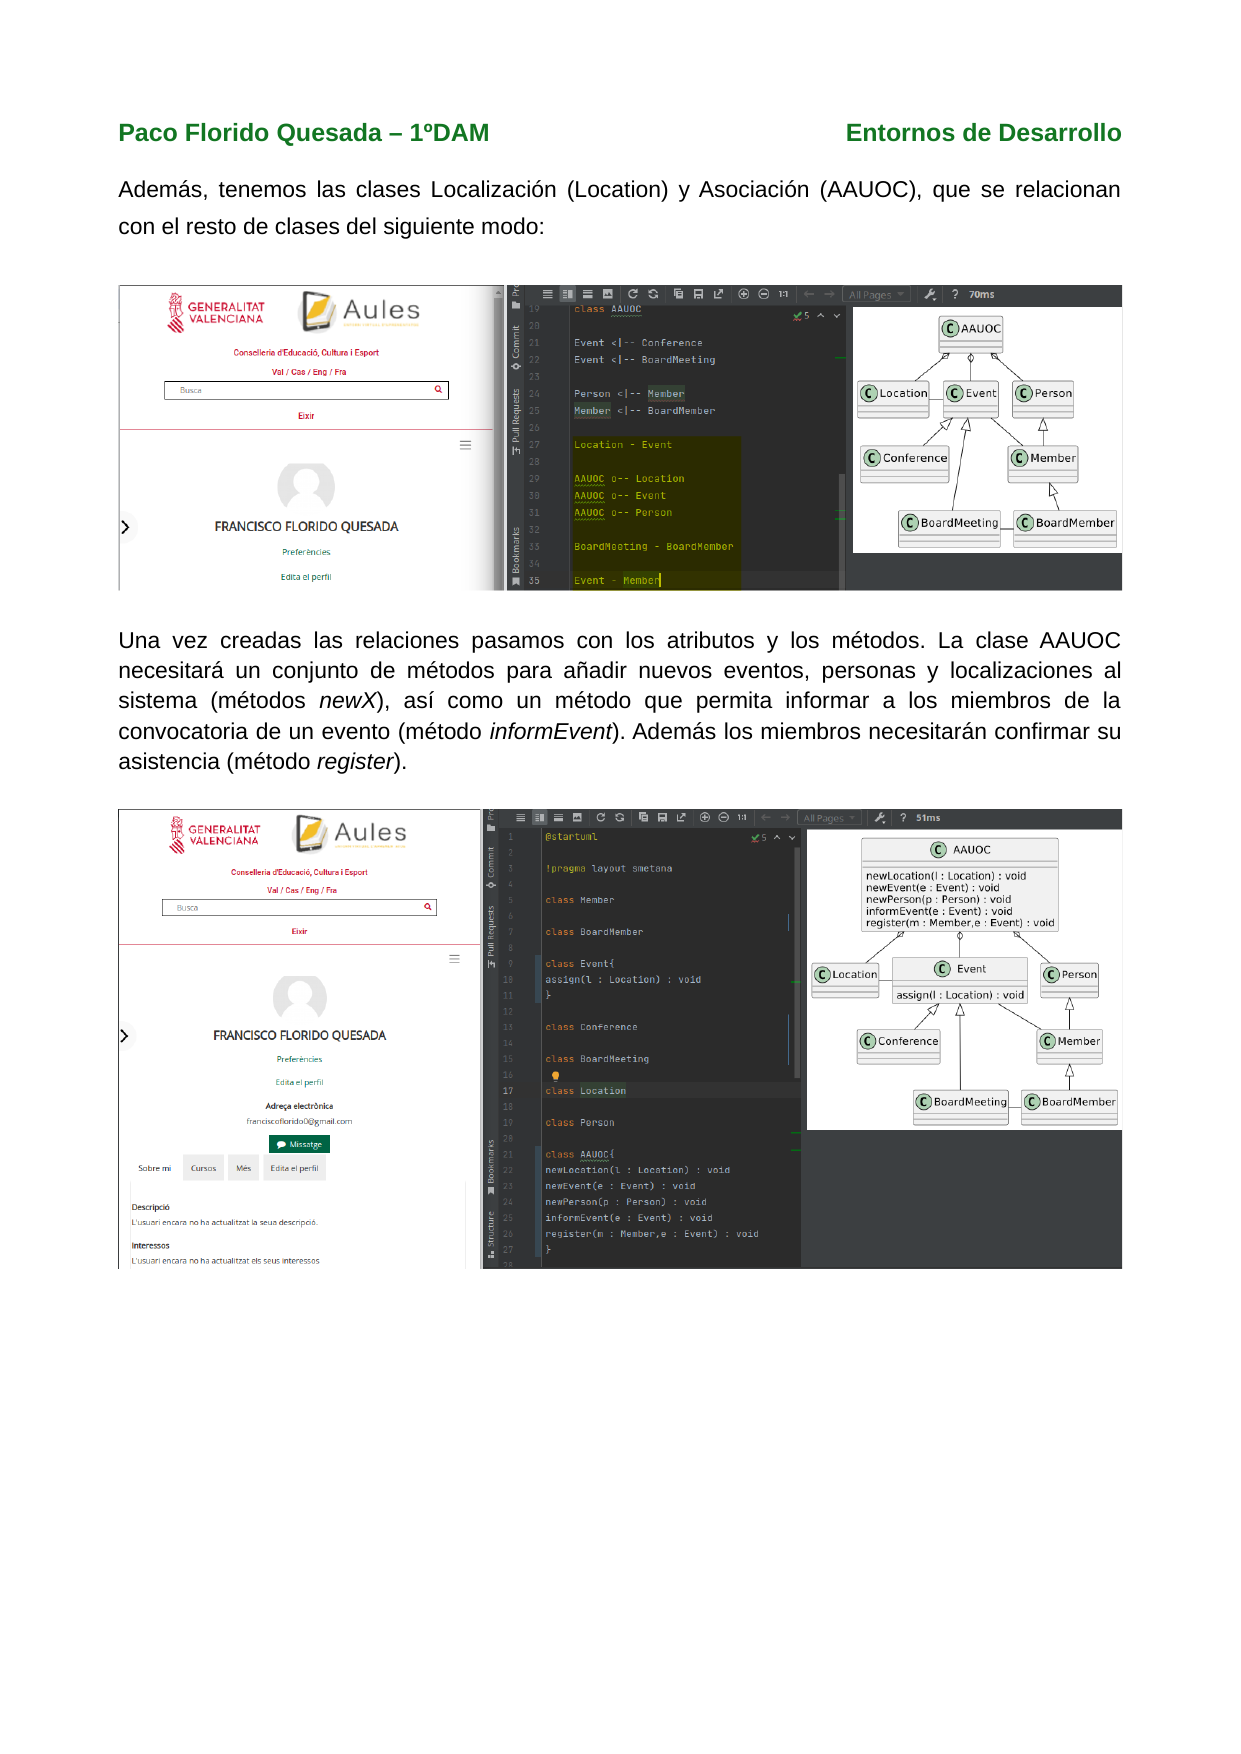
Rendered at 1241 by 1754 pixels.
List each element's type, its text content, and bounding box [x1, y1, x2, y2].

text Además, tenemos las clases Localización (Location) y Asociación (AAUOC), que se relacionan con el resto de clases del siguiente modo: [118, 176, 1122, 239]
text Una vez creadas las relaciones pasamos con los atributos y los métodos. La clase AAUOC necesitará un conjunto de métodos para añadir nuevos eventos, personas y localizaciones al sistema (métodos newX), así como un método que permita informar a los miembros de la convocatoria de un evento (método informEvent). Además los miembros necesitarán confirmar su asistencia (método register). [118, 591, 1122, 774]
picture [118, 809, 1123, 1269]
picture [118, 285, 1123, 591]
